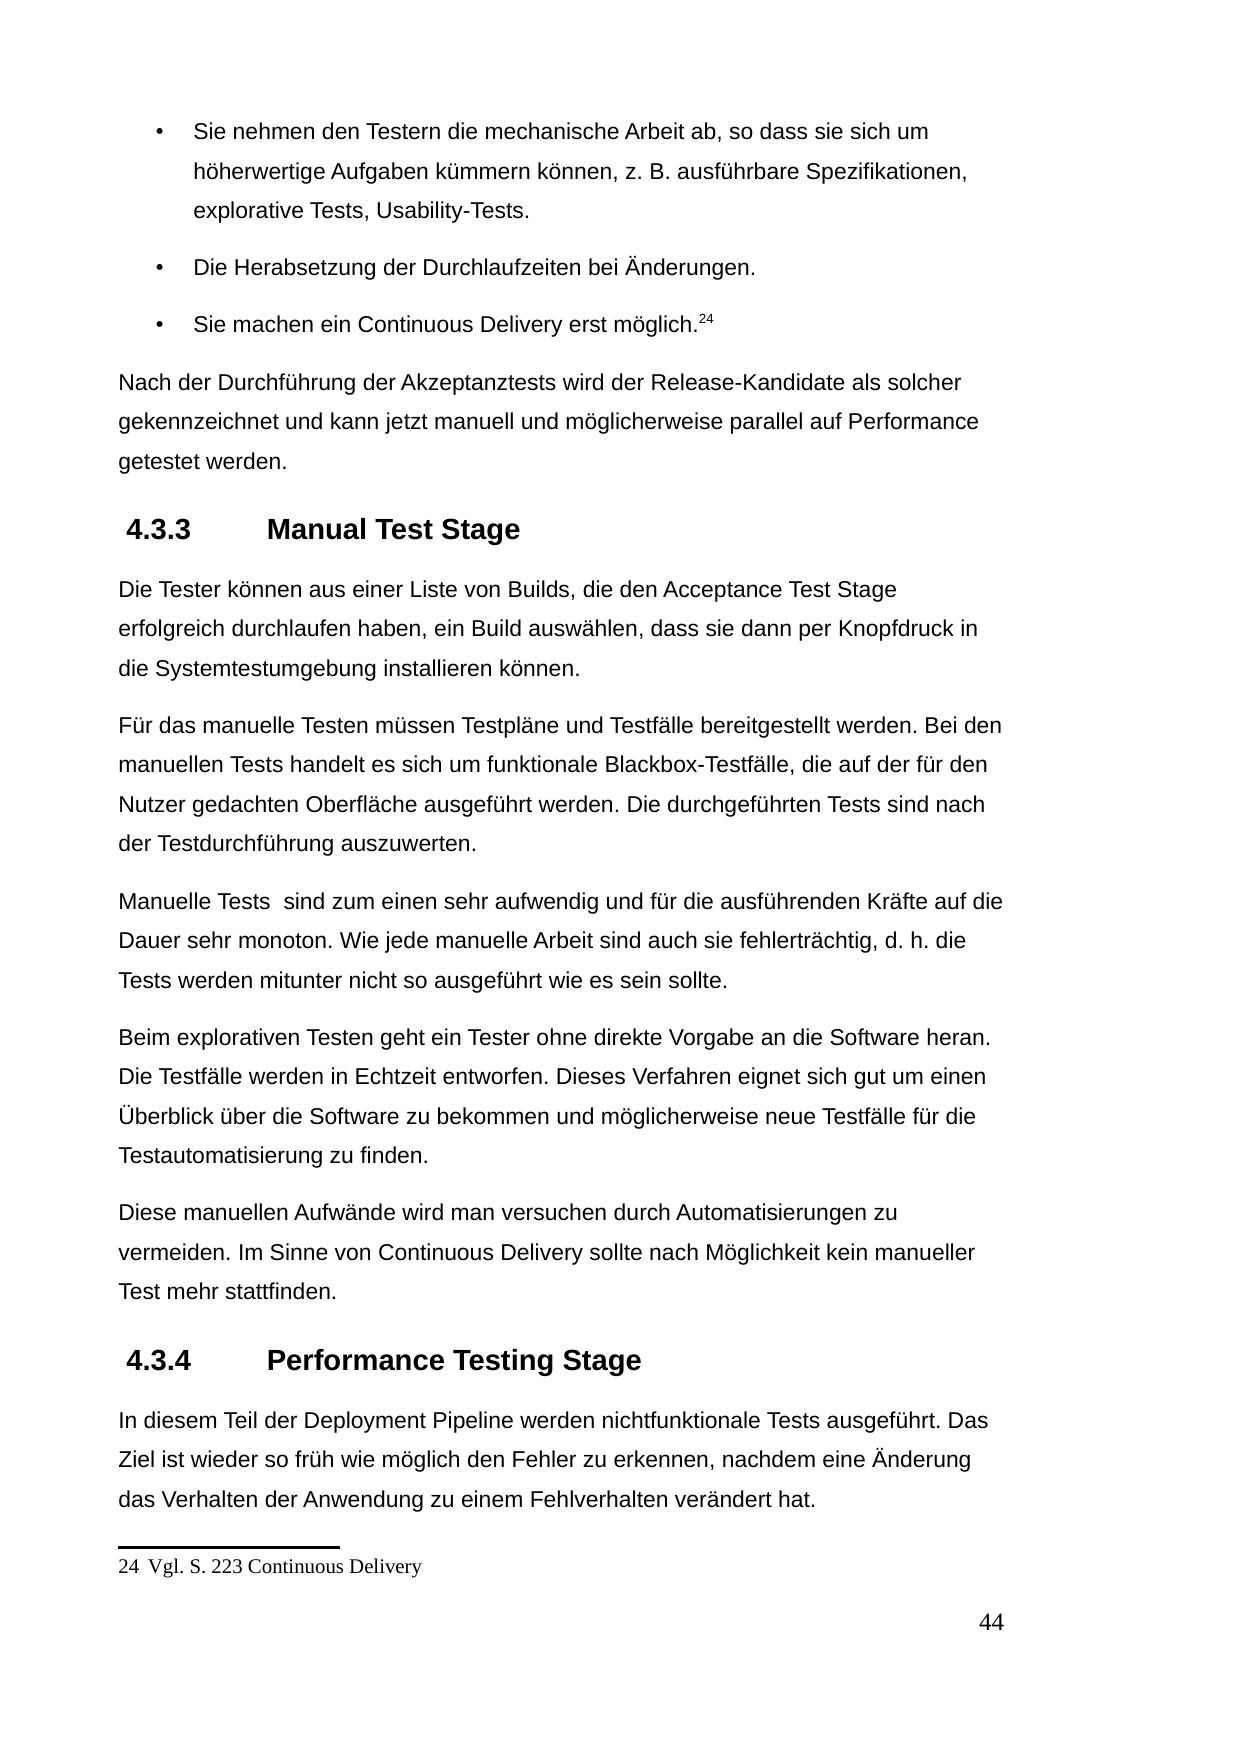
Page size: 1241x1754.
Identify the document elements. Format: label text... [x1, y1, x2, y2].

text Beim explorativen Testen geht ein Tester ohne direkte Vorgabe an die Software heran. Die Testfälle werden in Echtzeit entworfen. Dieses Verfahren eignet sich gut um einen Überblick über die Software zu bekommen und möglicherweise neue Testfälle für die Testautomatisierung zu finden. [118, 1024, 1004, 1168]
list Sie nehmen den Testern die mechanische Arbeit ab, so dass sie sich um höherwertige Aufgaben kümmern können, z. B. ausführbare Spezifikationen, explorative Tests, Usability-Tests. [156, 118, 1004, 223]
text Nach der Durchführung der Akzeptanztests wird der Release-Kandidate als solcher gekennzeichnet und kann jetzt manuell und möglicherweise parallel auf Performance getestet werden. [118, 369, 1004, 474]
list Sie machen ein Continuous Delivery erst möglich. [156, 311, 1004, 338]
text Manuelle Tests sind zum einen sehr aufwendig und für die ausführenden Kräfte auf die Dauer sehr monoton. Wie jede manuelle Arbeit sind auch sie fehlerträchtig, d. h. die Tests werden mitunter nicht so ausgeführt wie es sein sollte. [118, 888, 1004, 993]
subtitle Performance Testing Stage [118, 1343, 1004, 1376]
list Die Herabsetzung der Durchlaufzeiten bei Änderungen. [156, 254, 1004, 281]
list Vgl. S. 223 Continuous Delivery [118, 1553, 1004, 1578]
text Diese manuellen Aufwände wird man versuchen durch Automatisierungen zu vermeiden. Im Sinne von Continuous Delivery sollte nach Möglichkeit kein manueller Test mehr stattfinden. [118, 1199, 1004, 1305]
subtitle Manual Test Stage [118, 512, 1004, 546]
text In diesem Teil der Deployment Pipeline werden nichtfunktionale Tests ausgeführt. Das Ziel ist wieder so früh wie möglich den Fehler zu erkennen, nachdem eine Änderung das Verhalten der Anwendung zu einem Fehlverhalten verändert hat. [118, 1407, 1004, 1512]
text Die Tester können aus einer Liste von Builds, die den Acceptance Test Stage erfolgreich durchlaufen haben, ein Build auswählen, dass sie dann per Knopfdruck in die Systemtestumgebung installieren können. [118, 576, 1004, 681]
text Für das manuelle Testen müssen Testpläne und Testfälle bereitgestellt werden. Bei den manuellen Tests handelt es sich um funktionale Blackbox-Testfälle, die auf der für den Nutzer gedachten Oberfläche ausgeführt werden. Die durchgeführten Tests sind nach der Testdurchführung auszuwerten. [118, 712, 1004, 857]
